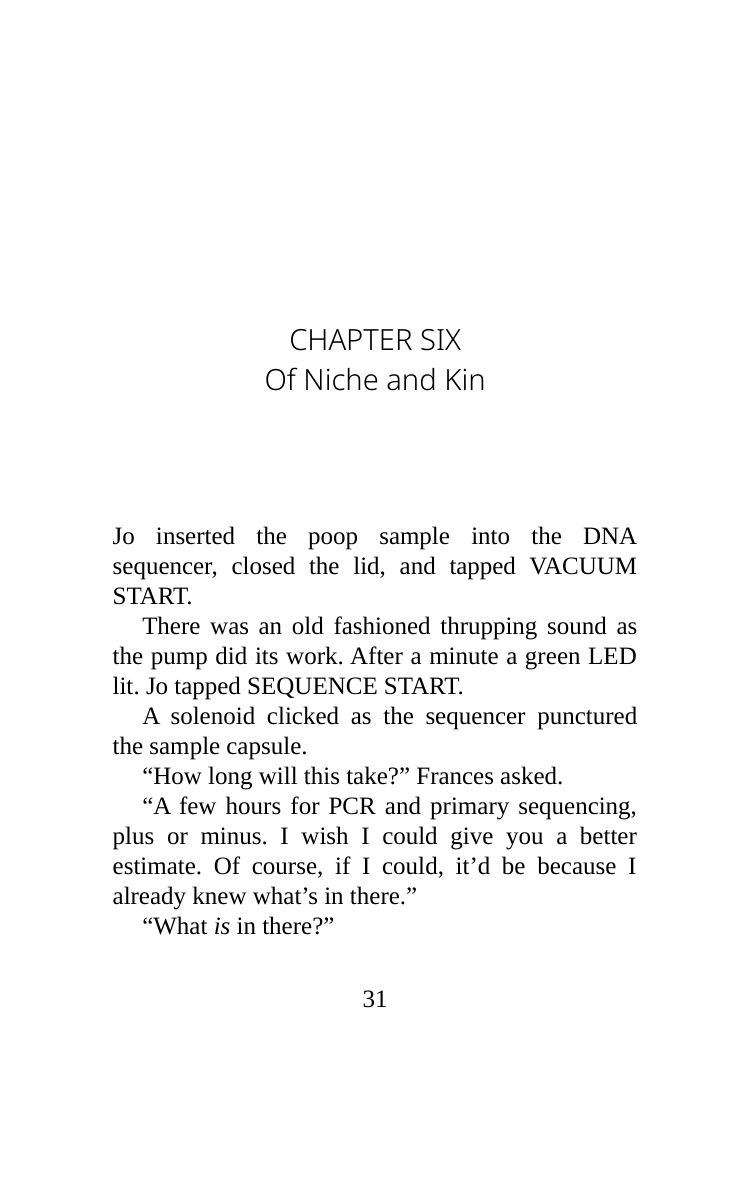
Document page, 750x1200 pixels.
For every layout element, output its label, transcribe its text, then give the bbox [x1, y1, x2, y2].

text “What is in there?” [112, 910, 637, 940]
text There was an old fashioned thrupping sound as the pump did its work. After a minute a green LED lit. Jo tapped SEQUENCE START. [112, 610, 637, 700]
text “How long will this take?” Frances asked. [112, 760, 637, 790]
text Jo inserted the poop sample into the DNA sequencer, closed the lid, and tapped VACUUM START. [112, 520, 637, 610]
text “A few hours for PCR and primary sequencing, plus or minus. I wish I could give you a better estimate. Of course, if I could, it’d be because I already knew what’s in there.” [112, 790, 637, 910]
subtitle CHAPTER SIX Of Niche and Kin [112, 319, 637, 399]
text A solenoid clicked as the sequencer punctured the sample capsule. [112, 700, 637, 760]
